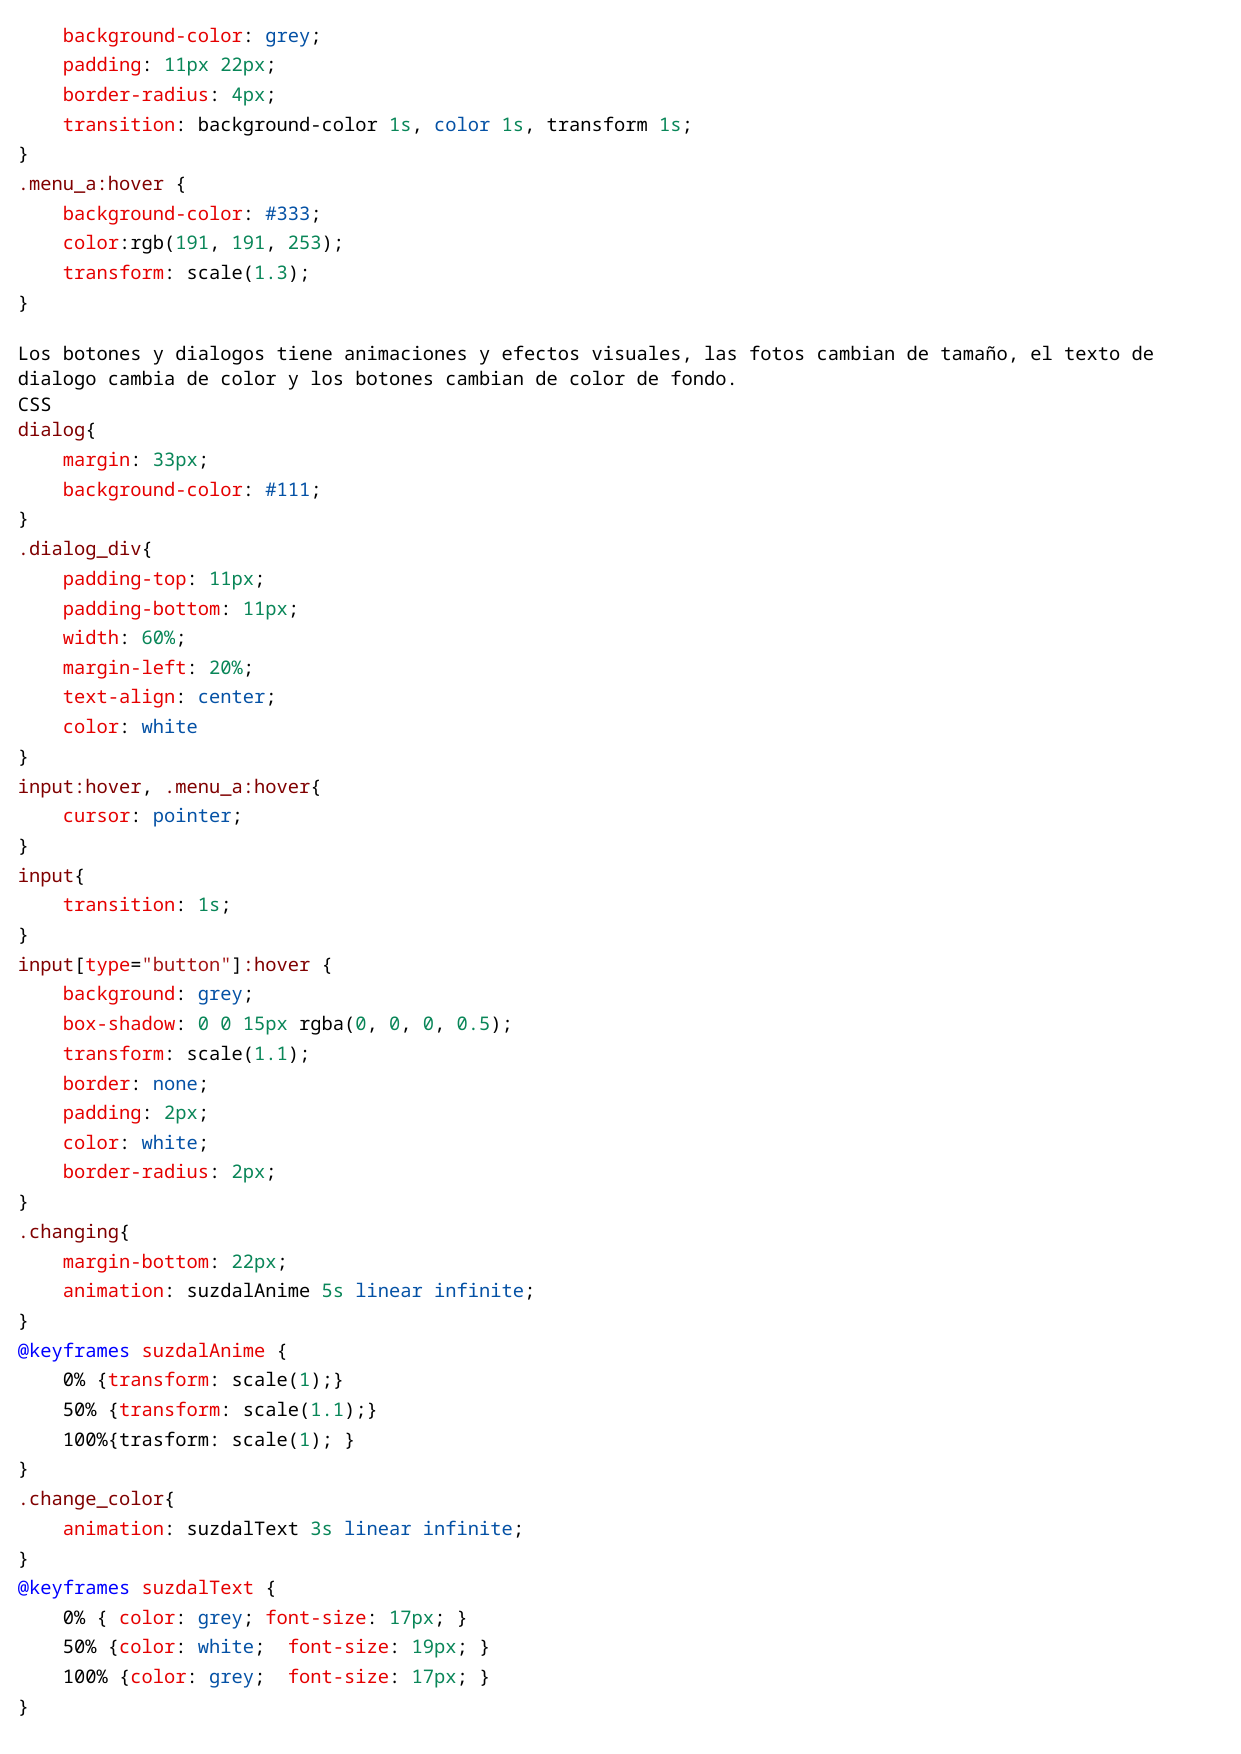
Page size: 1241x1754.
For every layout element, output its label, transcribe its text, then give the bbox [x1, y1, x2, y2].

text } [18, 502, 1222, 531]
text .menu_a:hover { [18, 166, 1222, 196]
text input{ [18, 858, 1222, 887]
text box-shadow: 0 0 15px rgba(0, 0, 0, 0.5); [18, 1006, 1222, 1036]
text @keyframes suzdalAnime { [18, 1333, 1222, 1362]
text } [18, 1541, 1222, 1570]
text } [18, 136, 1222, 166]
text padding: 11px 22px; [18, 47, 1222, 77]
text transition: 1s; [18, 887, 1222, 917]
text 50% {color: white; font-size: 19px; } [18, 1630, 1222, 1659]
text text-align: center; [18, 680, 1222, 709]
text } [18, 1184, 1222, 1214]
text width: 60%; [18, 620, 1222, 650]
text .dialog_div{ [18, 531, 1222, 561]
text 100% {color: grey; font-size: 17px; } [18, 1659, 1222, 1689]
text 100%{trasform: scale(1); } [18, 1422, 1222, 1452]
text margin-bottom: 22px; [18, 1244, 1222, 1273]
text background-color: grey; [18, 18, 1222, 47]
text cursor: pointer; [18, 798, 1222, 828]
text transform: scale(1.1); [18, 1036, 1222, 1066]
text dialog{ [18, 417, 1222, 442]
text input[type="button"]:hover { [18, 947, 1222, 977]
text @keyframes suzdalText { [18, 1570, 1222, 1600]
text border-radius: 2px; [18, 1155, 1222, 1184]
text } [18, 1452, 1222, 1481]
text color: white; [18, 1125, 1222, 1155]
text } [18, 1303, 1222, 1333]
text margin: 33px; [18, 442, 1222, 472]
text 50% {transform: scale(1.1);} [18, 1392, 1222, 1422]
text } [18, 1689, 1222, 1719]
text 0% { color: grey; font-size: 17px; } [18, 1600, 1222, 1630]
text } [18, 285, 1222, 314]
text 0% {transform: scale(1);} [18, 1362, 1222, 1392]
text transition: background-color 1s, color 1s, transform 1s; [18, 107, 1222, 136]
text transform: scale(1.3); [18, 255, 1222, 285]
text } [18, 828, 1222, 858]
text .change_color{ [18, 1481, 1222, 1511]
text Los botones y dialogos tiene animaciones y efectos visuales, las fotos cambian de tamaño, el texto de dialogo cambia de color y los botones cambian de color de fondo. [18, 340, 1222, 391]
text border-radius: 4px; [18, 77, 1222, 107]
text } [18, 739, 1222, 769]
text CSS [18, 391, 1222, 417]
text margin-left: 20%; [18, 650, 1222, 680]
text padding-top: 11px; [18, 561, 1222, 591]
text animation: suzdalText 3s linear infinite; [18, 1511, 1222, 1541]
text padding: 2px; [18, 1095, 1222, 1125]
text background: grey; [18, 977, 1222, 1006]
text background-color: #333; [18, 196, 1222, 226]
text padding-bottom: 11px; [18, 591, 1222, 620]
text color:rgb(191, 191, 253); [18, 226, 1222, 255]
text background-color: #111; [18, 472, 1222, 502]
text input:hover, .menu_a:hover{ [18, 769, 1222, 798]
text } [18, 917, 1222, 947]
text color: white [18, 709, 1222, 739]
text border: none; [18, 1066, 1222, 1095]
text animation: suzdalAnime 5s linear infinite; [18, 1273, 1222, 1303]
text .changing{ [18, 1214, 1222, 1244]
